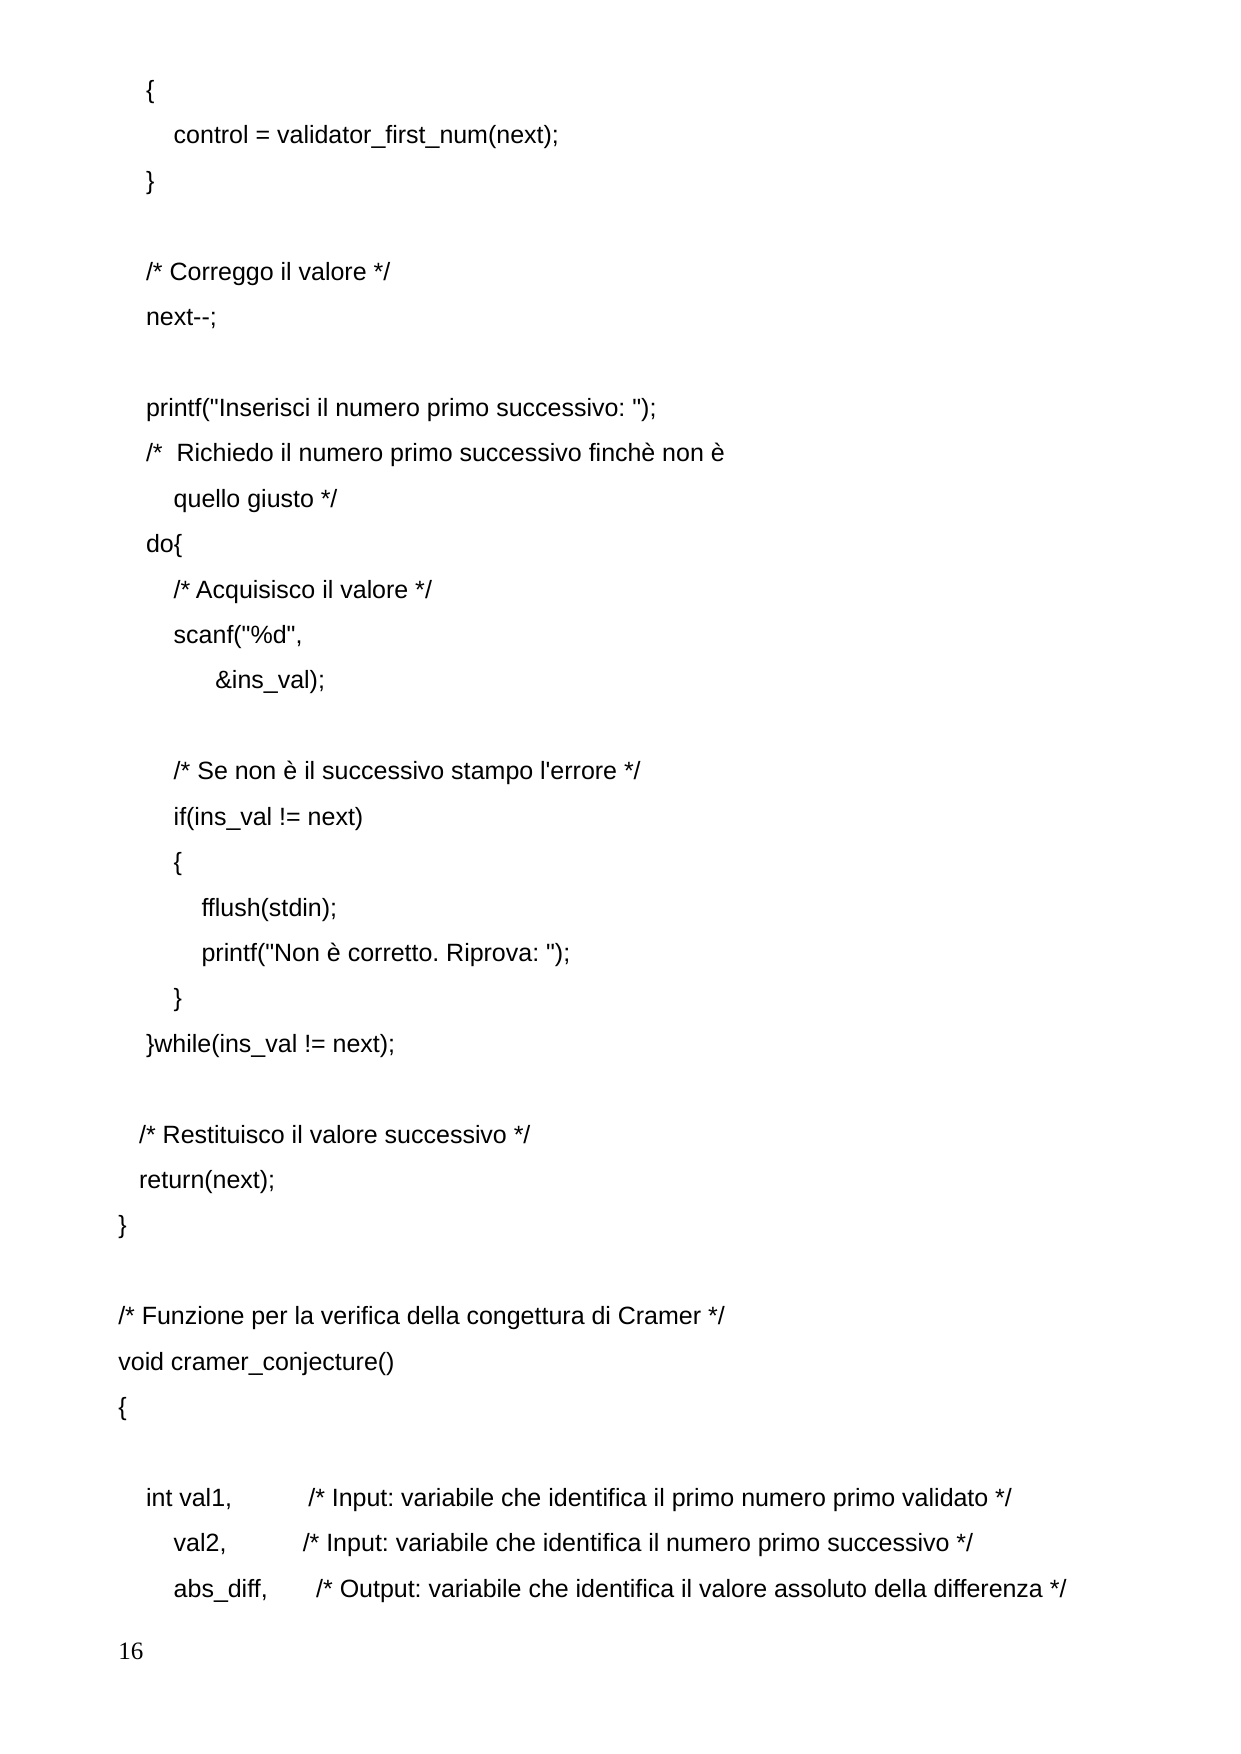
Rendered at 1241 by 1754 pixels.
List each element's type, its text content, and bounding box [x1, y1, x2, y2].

text printf("Non è corretto. Riprova: "); [118, 938, 1122, 967]
text /* Funzione per la verifica della congettura di Cramer */ [118, 1301, 1122, 1330]
text } [118, 983, 1122, 1012]
text quello giusto */ [118, 484, 1122, 512]
text }while(ins_val != next); [118, 1029, 1122, 1057]
text abs_diff, /* Output: variabile che identifica il valore assoluto della differenza */ [118, 1574, 1122, 1602]
text { [118, 847, 1122, 876]
text int val1, /* Input: variabile che identifica il primo numero primo validato */ [118, 1483, 1122, 1512]
text return(next); [118, 1165, 1122, 1194]
text /* Correggo il valore */ [118, 257, 1122, 285]
text control = validator_first_num(next); [118, 120, 1122, 149]
text if(ins_val != next) [118, 802, 1122, 830]
text do{ [118, 529, 1122, 558]
text { [118, 1392, 1122, 1421]
text scanf("%d", [118, 620, 1122, 649]
text &ins_val); [118, 665, 1122, 694]
text /* Acquisisco il valore */ [118, 574, 1122, 603]
text /* Richiedo il numero primo successivo finchè non è [118, 438, 1122, 467]
text void cramer_conjecture() [118, 1347, 1122, 1375]
text /* Se non è il successivo stampo l'errore */ [118, 756, 1122, 785]
text val2, /* Input: variabile che identifica il numero primo successivo */ [118, 1528, 1122, 1557]
text fflush(stdin); [118, 892, 1122, 921]
text { [118, 75, 1122, 104]
text } [118, 166, 1122, 194]
text printf("Inserisci il numero primo successivo: "); [118, 393, 1122, 422]
text } [118, 1210, 1122, 1239]
text next--; [118, 302, 1122, 331]
text /* Restituisco il valore successivo */ [118, 1119, 1122, 1148]
